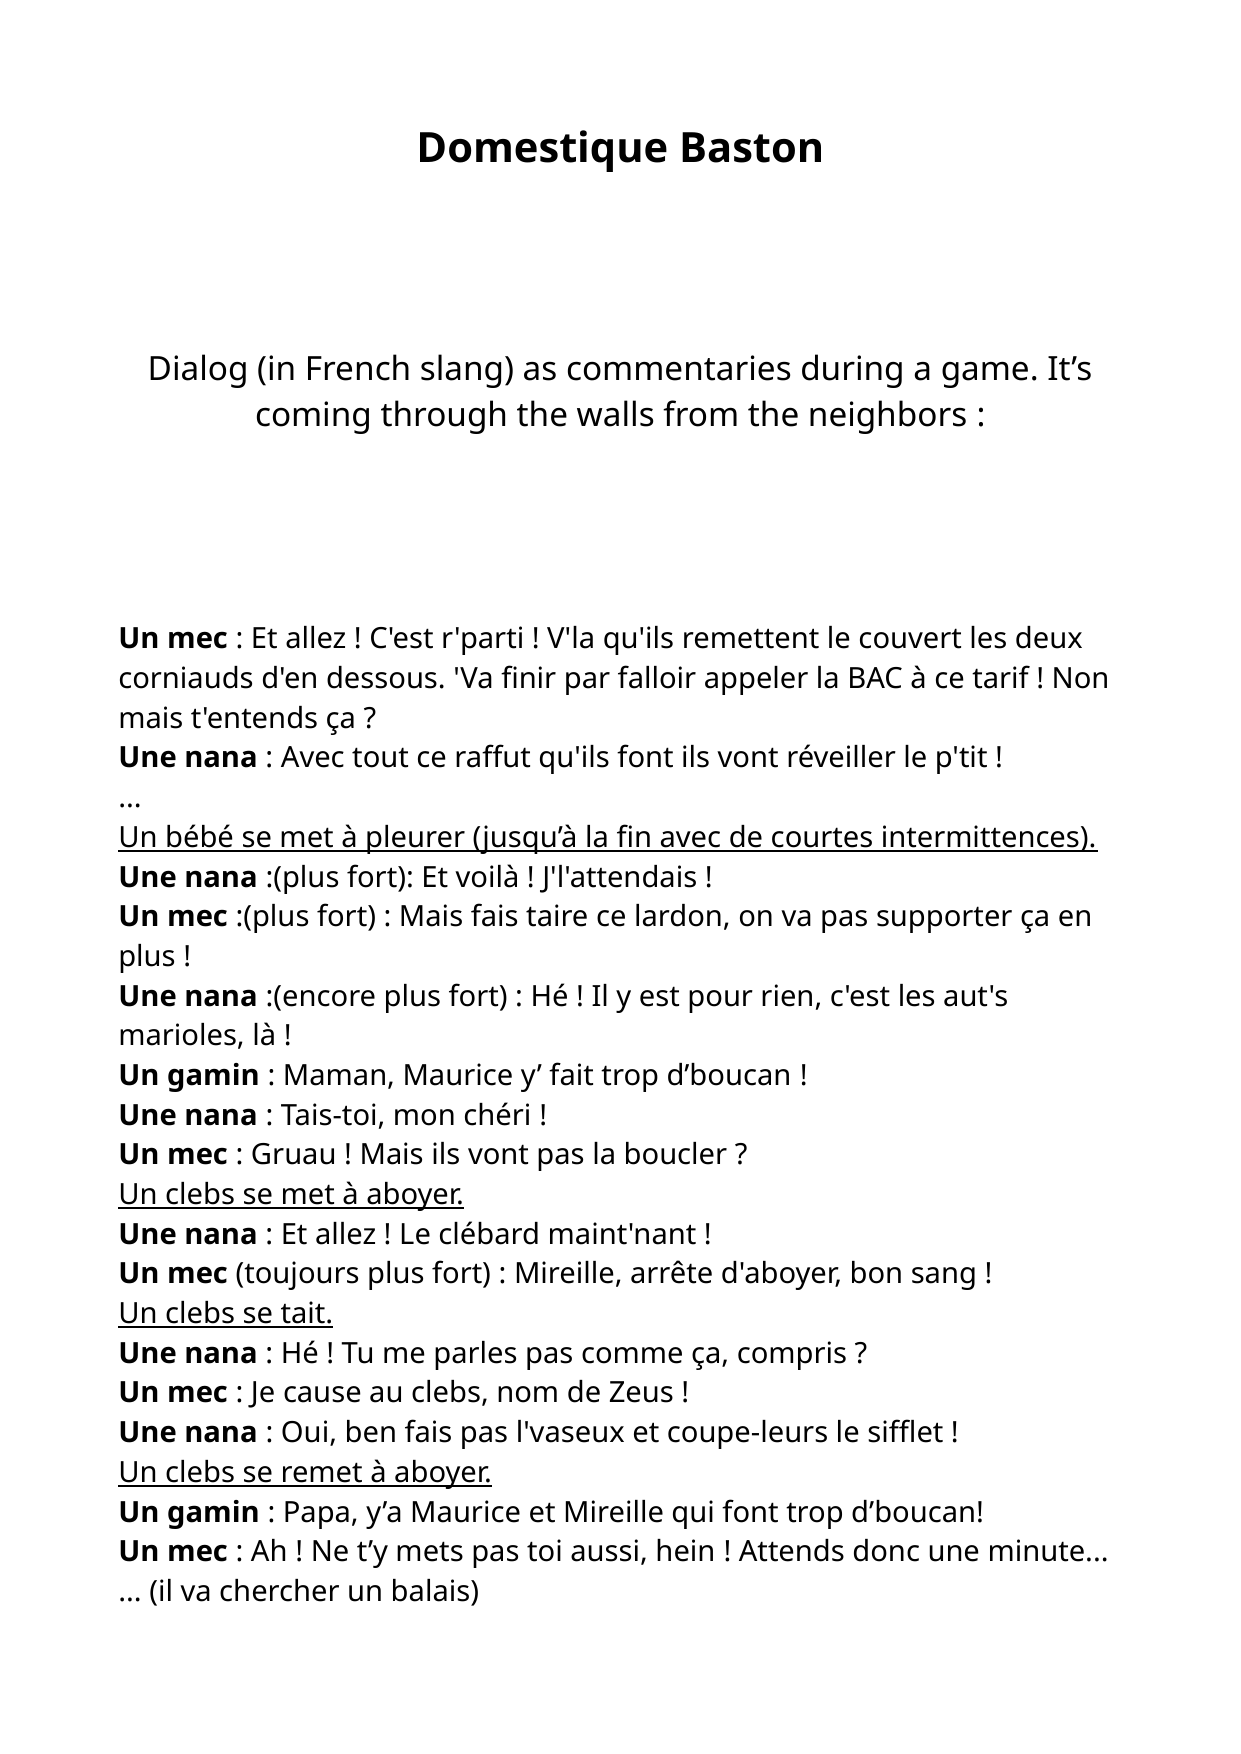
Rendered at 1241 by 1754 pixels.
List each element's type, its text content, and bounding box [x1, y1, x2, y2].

text Une nana :(plus fort): Et voilà ! J'l'attendais ! [118, 856, 1122, 896]
text Une nana : Avec tout ce raffut qu'ils font ils vont réveiller le p'tit ! [118, 737, 1122, 776]
text ... (il va chercher un balais) [118, 1570, 1122, 1610]
text Un clebs se met à aboyer. [118, 1173, 1122, 1213]
text Un mec (toujours plus fort) : Mireille, arrête d'aboyer, bon sang ! [118, 1253, 1122, 1292]
text Un bébé se met à pleurer (jusqu’à la fin avec de courtes intermittences). [118, 816, 1122, 856]
text Domestique Baston [118, 118, 1122, 175]
text Un mec :(plus fort) : Mais fais taire ce lardon, on va pas supporter ça en plus ! [118, 896, 1122, 975]
text Un clebs se tait. [118, 1292, 1122, 1332]
text Un gamin : Papa, y’a Maurice et Mireille qui font trop d’boucan! [118, 1491, 1122, 1531]
text Dialog (in French slang) as commentaries during a game. It’s coming through the walls from the neighbors : [118, 345, 1122, 436]
text Un gamin : Maman, Maurice y’ fait trop d’boucan ! [118, 1054, 1122, 1094]
text Un mec : Gruau ! Mais ils vont pas la boucler ? [118, 1134, 1122, 1173]
text ... [118, 776, 1122, 816]
text Une nana : Tais-toi, mon chéri ! [118, 1094, 1122, 1134]
text Un mec : Je cause au clebs, nom de Zeus ! [118, 1372, 1122, 1411]
text Une nana :(encore plus fort) : Hé ! Il y est pour rien, c'est les aut's marioles, là ! [118, 975, 1122, 1054]
text Une nana : Oui, ben fais pas l'vaseux et coupe-leurs le sifflet ! [118, 1411, 1122, 1451]
text Un clebs se remet à aboyer. [118, 1451, 1122, 1491]
text Une nana : Et allez ! Le clébard maint'nant ! [118, 1213, 1122, 1253]
text Un mec : Et allez ! C'est r'parti ! V'la qu'ils remettent le couvert les deux corniauds d'en dessous. 'Va finir par falloir appeler la BAC à ce tarif ! Non mais t'entends ça ? [118, 618, 1122, 737]
text Une nana : Hé ! Tu me parles pas comme ça, compris ? [118, 1332, 1122, 1372]
text Un mec : Ah ! Ne t’y mets pas toi aussi, hein ! Attends donc une minute... [118, 1531, 1122, 1570]
